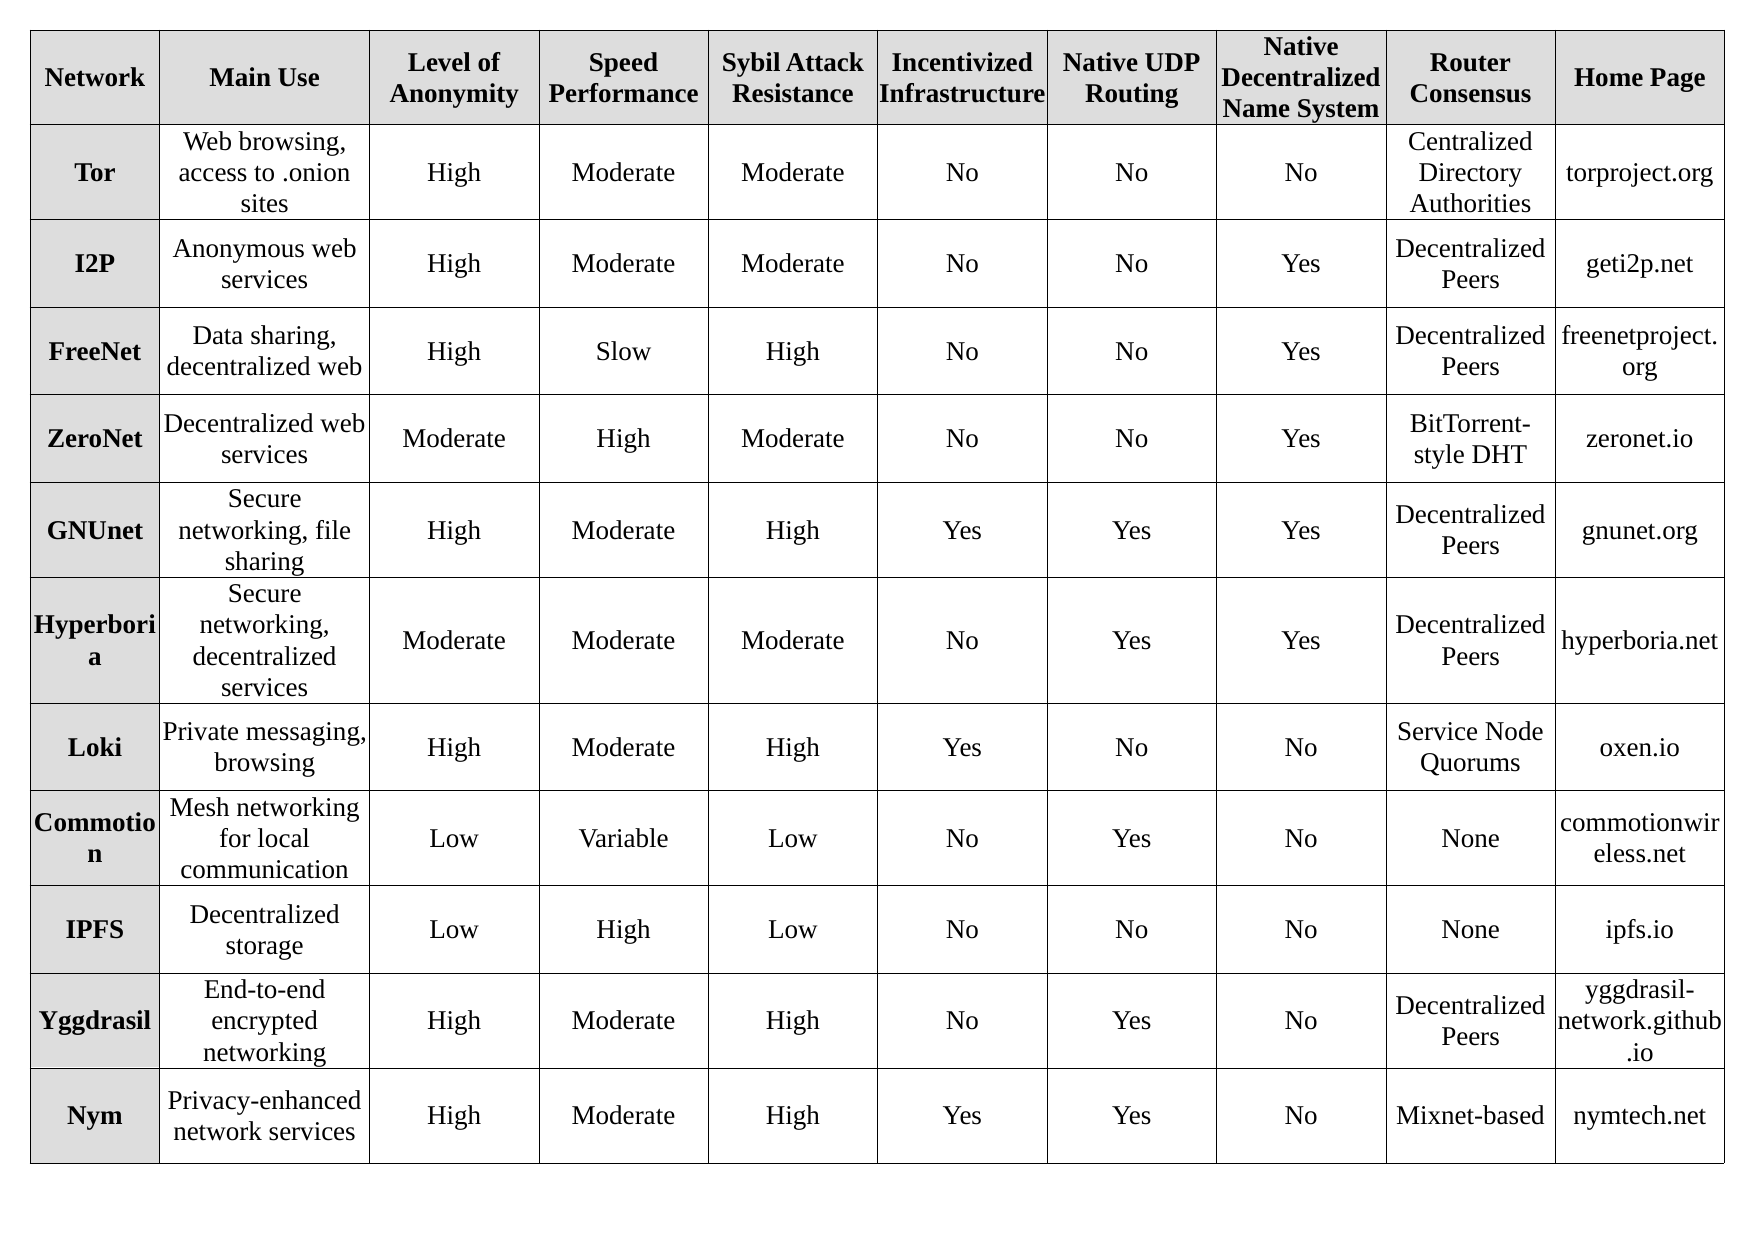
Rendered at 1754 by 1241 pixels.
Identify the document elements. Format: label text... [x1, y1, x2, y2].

table_header Sybil Attack Resistance [709, 31, 877, 124]
table_cell freenetproject.org [1556, 308, 1724, 394]
table_cell No [878, 395, 1047, 482]
table_cell Decentralized web services [160, 395, 369, 482]
table_cell Moderate [370, 578, 539, 703]
table_cell No [878, 308, 1047, 394]
table_cell gnunet.org [1556, 483, 1724, 577]
table_cell FreeNet [31, 308, 159, 394]
table_header Router Consensus [1387, 31, 1555, 124]
table_cell Moderate [540, 125, 708, 219]
table_cell High [709, 1069, 877, 1163]
table_cell High [540, 395, 708, 482]
table_cell High [370, 974, 539, 1067]
table_cell BitTorrent-style DHT [1387, 395, 1555, 482]
table_header Native UDP Routing [1048, 31, 1216, 124]
table_cell Web browsing, access to .onion sites [160, 125, 369, 219]
table_cell Moderate [540, 578, 708, 703]
table_cell Yes [1048, 578, 1216, 703]
table_cell No [1048, 308, 1216, 394]
table_cell Loki [31, 704, 159, 790]
table_header Main Use [160, 31, 369, 124]
table_cell No [878, 578, 1047, 703]
table_cell End-to-end encrypted networking [160, 974, 369, 1067]
table_cell High [370, 125, 539, 219]
table_cell Slow [540, 308, 708, 394]
table_cell Moderate [540, 220, 708, 307]
table_cell None [1387, 886, 1555, 973]
table_cell ZeroNet [31, 395, 159, 482]
table_cell Yes [878, 483, 1047, 577]
table_cell Low [370, 886, 539, 973]
table_cell Service Node Quorums [1387, 704, 1555, 790]
table_cell Mixnet-based [1387, 1069, 1555, 1163]
table_cell High [709, 483, 877, 577]
table_cell No [878, 125, 1047, 219]
table_cell Variable [540, 791, 708, 885]
table_cell Yes [1217, 395, 1386, 482]
table_cell No [878, 974, 1047, 1067]
table_cell Yes [1048, 791, 1216, 885]
table_cell nymtech.net [1556, 1069, 1724, 1163]
table_cell No [1048, 704, 1216, 790]
table_cell No [1048, 395, 1216, 482]
table_cell Mesh networking for local communication [160, 791, 369, 885]
table_cell No [1048, 125, 1216, 219]
table_cell No [1217, 704, 1386, 790]
table_cell High [709, 704, 877, 790]
table_header Level of Anonymity [370, 31, 539, 124]
table_cell High [709, 308, 877, 394]
table_cell Secure networking, file sharing [160, 483, 369, 577]
table_header Native Decentralized Name System [1217, 31, 1386, 124]
table_cell Yes [1048, 974, 1216, 1067]
table_cell ipfs.io [1556, 886, 1724, 973]
table_cell Moderate [370, 395, 539, 482]
table_header Home Page [1556, 31, 1724, 124]
table_cell Moderate [709, 220, 877, 307]
table_cell No [1217, 791, 1386, 885]
table_cell High [370, 220, 539, 307]
table_cell Moderate [540, 704, 708, 790]
table_cell High [370, 483, 539, 577]
table_header Network [31, 31, 159, 124]
table_header Speed Performance [540, 31, 708, 124]
table_cell hyperboria.net [1556, 578, 1724, 703]
table_cell GNUnet [31, 483, 159, 577]
table_cell No [878, 220, 1047, 307]
table_cell Data sharing, decentralized web [160, 308, 369, 394]
table_cell oxen.io [1556, 704, 1724, 790]
table_cell Yes [1217, 483, 1386, 577]
table_cell No [1048, 886, 1216, 973]
table_cell Tor [31, 125, 159, 219]
table_cell Decentralized Peers [1387, 220, 1555, 307]
table_cell Nym [31, 1069, 159, 1163]
table_cell Commotion [31, 791, 159, 885]
table_cell High [709, 974, 877, 1067]
table_cell No [1217, 125, 1386, 219]
table_cell No [878, 791, 1047, 885]
table_cell High [370, 1069, 539, 1163]
table_cell No [1048, 220, 1216, 307]
table_cell Moderate [540, 974, 708, 1067]
table_cell Low [709, 886, 877, 973]
table_cell Decentralized Peers [1387, 974, 1555, 1067]
table_cell No [1217, 886, 1386, 973]
table_cell Yes [1217, 308, 1386, 394]
table_cell commotionwireless.net [1556, 791, 1724, 885]
table_cell Low [370, 791, 539, 885]
table_cell Secure networking, decentralized services [160, 578, 369, 703]
table_cell Moderate [540, 483, 708, 577]
table_cell Moderate [709, 578, 877, 703]
table_cell High [540, 886, 708, 973]
table_cell Low [709, 791, 877, 885]
table_cell Decentralized Peers [1387, 578, 1555, 703]
table_cell yggdrasil-network.github.io [1556, 974, 1724, 1067]
table_cell IPFS [31, 886, 159, 973]
table_cell Decentralized Peers [1387, 308, 1555, 394]
table_header Incentivized Infrastructure [878, 31, 1047, 124]
table_cell I2P [31, 220, 159, 307]
table_cell zeronet.io [1556, 395, 1724, 482]
table_cell Yes [878, 1069, 1047, 1163]
table_cell No [1217, 1069, 1386, 1163]
table_cell Decentralized Peers [1387, 483, 1555, 577]
table_cell Privacy-enhanced network services [160, 1069, 369, 1163]
table_cell High [370, 704, 539, 790]
table_cell Centralized Directory Authorities [1387, 125, 1555, 219]
table_cell Yes [1217, 220, 1386, 307]
table_cell Decentralized storage [160, 886, 369, 973]
table_cell Hyperboria [31, 578, 159, 703]
table_cell Moderate [709, 125, 877, 219]
table_cell torproject.org [1556, 125, 1724, 219]
table_cell Yes [1217, 578, 1386, 703]
table_cell Moderate [709, 395, 877, 482]
table_cell Yes [1048, 1069, 1216, 1163]
table_cell Moderate [540, 1069, 708, 1163]
table_cell Yes [878, 704, 1047, 790]
table_cell No [1217, 974, 1386, 1067]
table_cell geti2p.net [1556, 220, 1724, 307]
table_cell Yggdrasil [31, 974, 159, 1067]
table_cell Private messaging, browsing [160, 704, 369, 790]
table_cell Yes [1048, 483, 1216, 577]
table_cell Anonymous web services [160, 220, 369, 307]
table_cell High [370, 308, 539, 394]
table_cell None [1387, 791, 1555, 885]
table_cell No [878, 886, 1047, 973]
